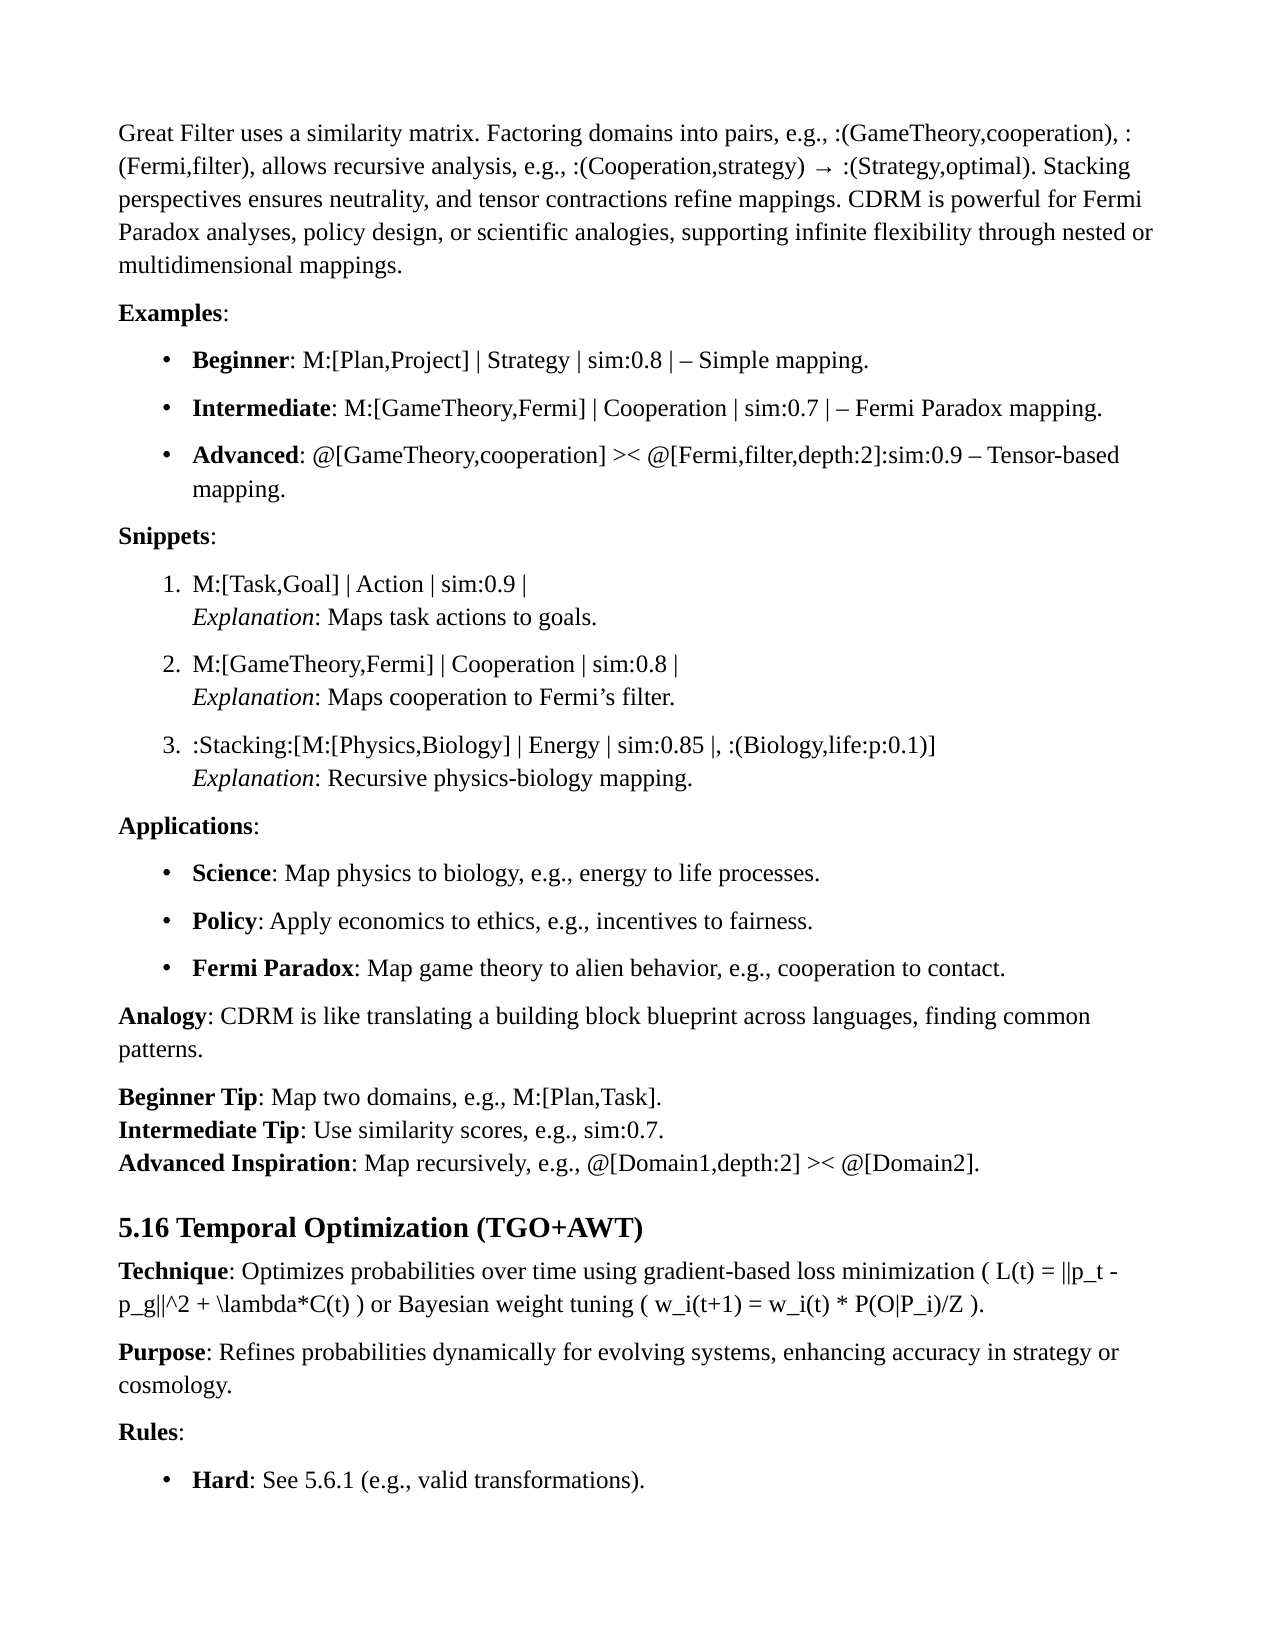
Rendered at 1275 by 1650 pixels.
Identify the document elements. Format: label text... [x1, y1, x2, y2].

text Beginner Tip: Map two domains, e.g., M:[Plan,Task]. Intermediate Tip: Use similarity scores, e.g., sim:0.7. Advanced Inspiration: Map recursively, e.g., @[Domain1,depth:2] >< @[Domain2]. [118, 1082, 1157, 1177]
text Snippets: [118, 521, 1157, 550]
list Policy: Apply economics to ethics, e.g., incentives to fairness. [162, 906, 1157, 935]
list Intermediate: M:[GameTheory,Fermi] | Cooperation | sim:0.7 | – Fermi Paradox mapping. [162, 393, 1157, 422]
text Great Filter uses a similarity matrix. Factoring domains into pairs, e.g., :(GameTheory,cooperation), :(Fermi,filter), allows recursive analysis, e.g., :(Cooperation,strategy) → :(Strategy,optimal). Stacking perspectives ensures neutrality, and tensor contractions refine mappings. CDRM is powerful for Fermi Paradox analyses, policy design, or scientific analogies, supporting infinite flexibility through nested or multidimensional mappings. [118, 118, 1157, 279]
list Beginner: M:[Plan,Project] | Strategy | sim:0.8 | – Simple mapping. [162, 345, 1157, 374]
list M:[Task,Goal] | Action | sim:0.9 | Explanation: Maps task actions to goals. [162, 569, 1157, 631]
list Advanced: @[GameTheory,cooperation] >< @[Fermi,filter,depth:2]:sim:0.9 – Tensor-based mapping. [162, 441, 1157, 502]
text Applications: [118, 811, 1157, 839]
text Examples: [118, 298, 1157, 327]
list :Stacking:[M:[Physics,Biology] | Energy | sim:0.85 |, :(Biology,life:p:0.1)] Explanation: Recursive physics-biology mapping. [162, 730, 1157, 792]
text Analogy: CDRM is like translating a building block blueprint across languages, finding common patterns. [118, 1001, 1157, 1063]
subtitle 5.16 Temporal Optimization (TGO+AWT) [118, 1210, 1157, 1243]
list Science: Map physics to biology, e.g., energy to life processes. [162, 858, 1157, 887]
list M:[GameTheory,Fermi] | Cooperation | sim:0.8 | Explanation: Maps cooperation to Fermi’s filter. [162, 649, 1157, 711]
list Hard: See 5.6.1 (e.g., valid transformations). [162, 1465, 1157, 1494]
text Rules: [118, 1417, 1157, 1446]
text Purpose: Refines probabilities dynamically for evolving systems, enhancing accuracy in strategy or cosmology. [118, 1337, 1157, 1398]
text Technique: Optimizes probabilities over time using gradient-based loss minimization ( L(t) = ||p_t - p_g||^2 + \lambda*C(t) ) or Bayesian weight tuning ( w_i(t+1) = w_i(t) * P(O|P_i)/Z ). [118, 1256, 1157, 1318]
list Fermi Paradox: Map game theory to alien behavior, e.g., cooperation to contact. [162, 953, 1157, 982]
